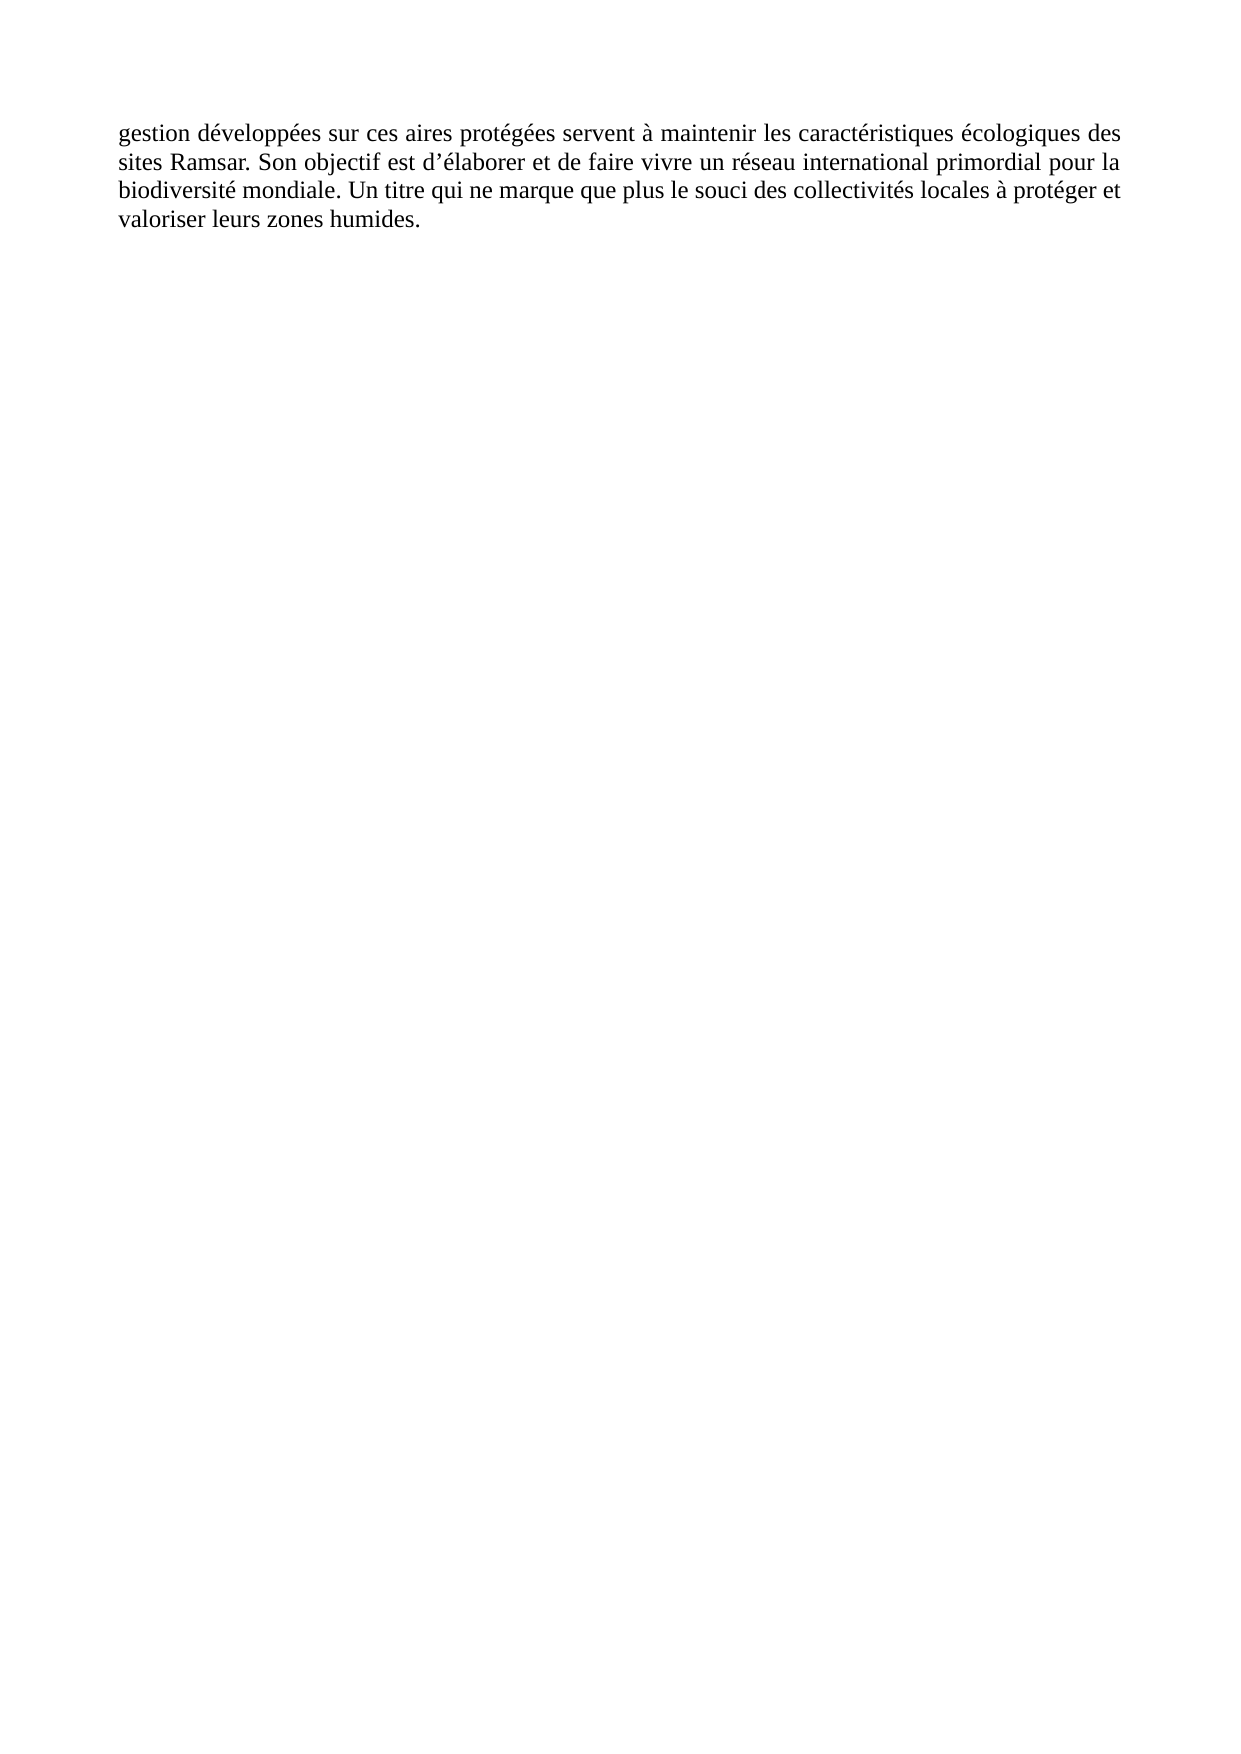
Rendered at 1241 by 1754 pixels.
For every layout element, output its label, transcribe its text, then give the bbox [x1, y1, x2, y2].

text gestion développées sur ces aires protégées servent à maintenir les caractéristiques écologiques des sites Ramsar. Son objectif est d’élaborer et de faire vivre un réseau international primordial pour la biodiversité mondiale. Un titre qui ne marque que plus le souci des collectivités locales à protéger et valoriser leurs zones humides. [118, 118, 1122, 233]
